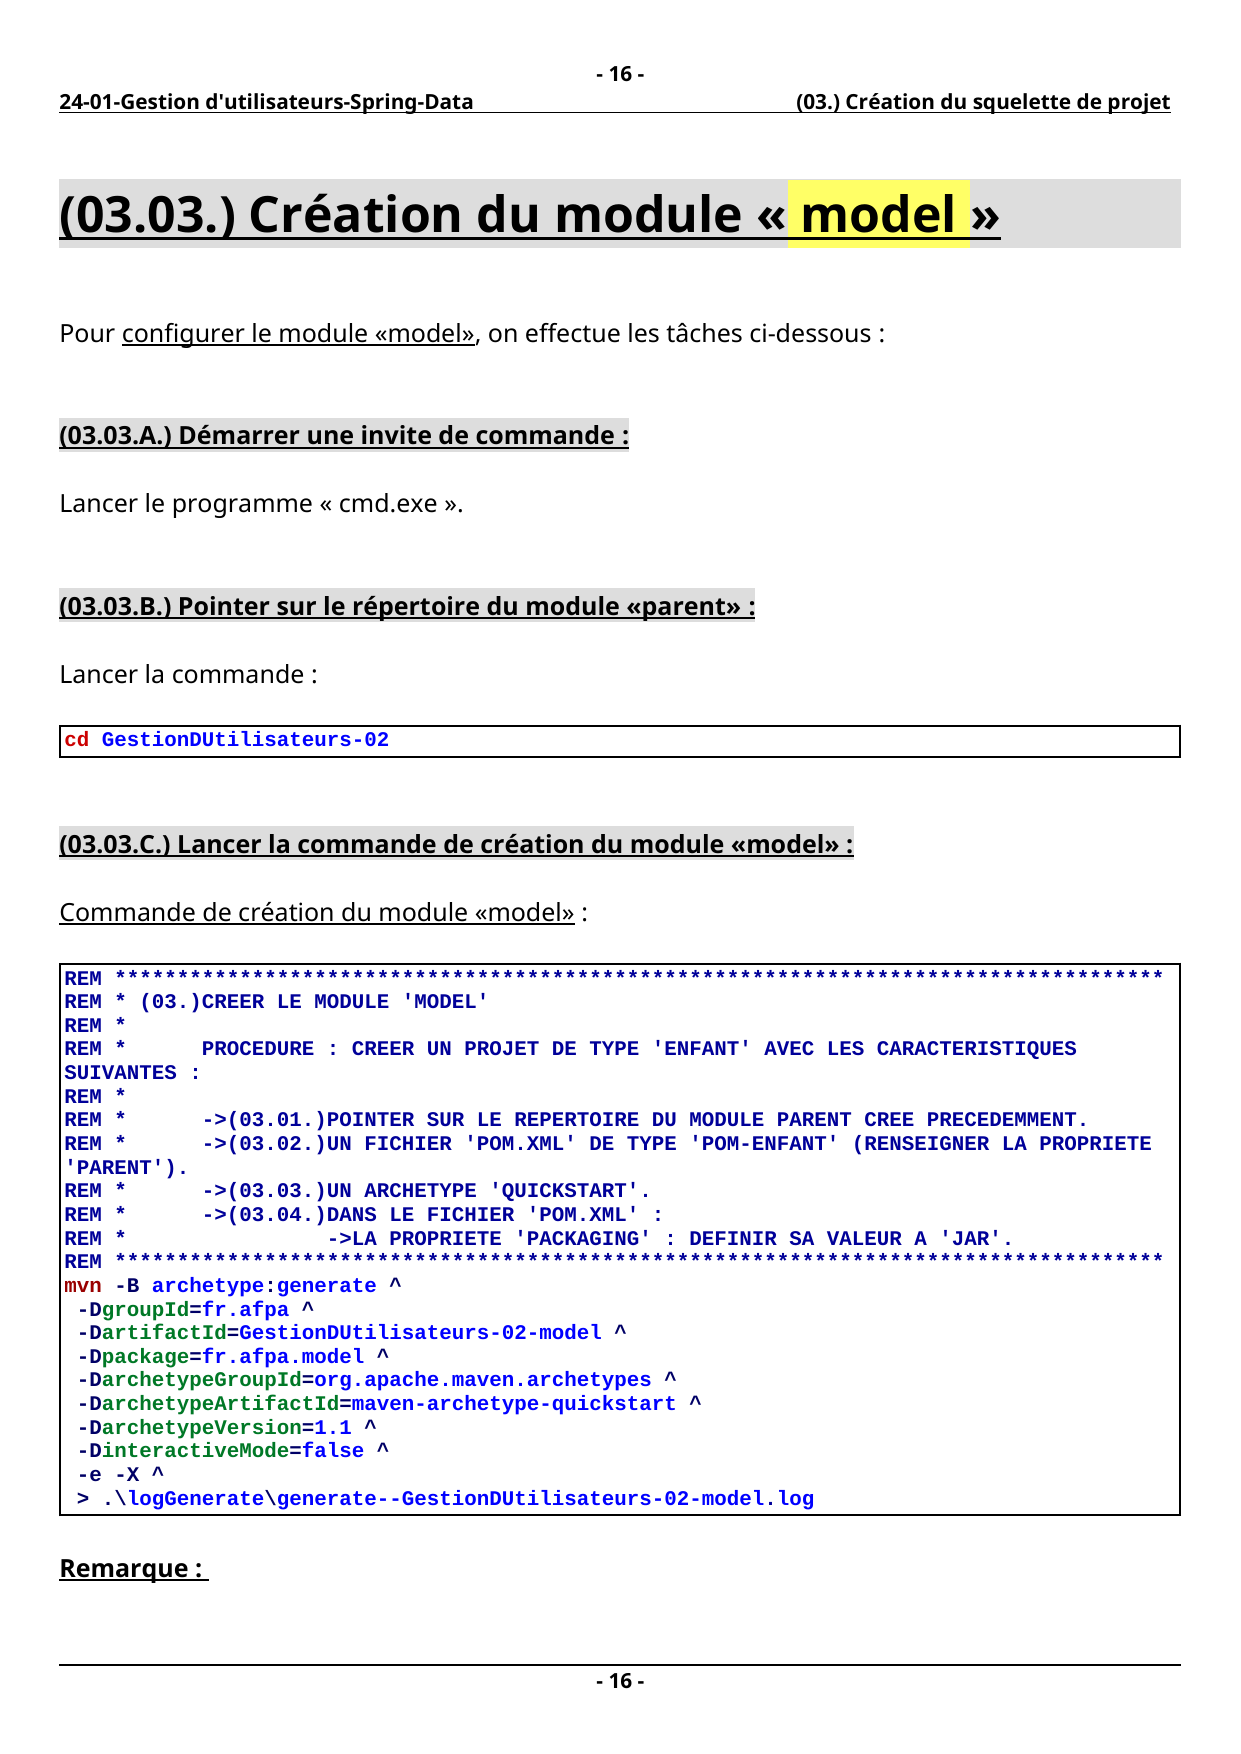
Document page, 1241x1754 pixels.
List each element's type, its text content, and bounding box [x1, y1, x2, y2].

text REM * ->(03.04.)DANS LE FICHIER 'POM.XML' : [61, 1199, 1179, 1223]
text REM * (03.)CREER LE MODULE 'MODEL' [61, 986, 1179, 1010]
text -e -X ^ [61, 1459, 1179, 1483]
text Commande de création du module «model» : [59, 894, 1181, 928]
text (03.03.A.) Démarrer une invite de commande : [59, 418, 1181, 452]
text REM * ->(03.02.)UN FICHIER 'POM.XML' DE TYPE 'POM-ENFANT' (RENSEIGNER LA PROPRIETE 'PARENT'). [61, 1128, 1179, 1175]
text REM * PROCEDURE : CREER UN PROJET DE TYPE 'ENFANT' AVEC LES CARACTERISTIQUES SUIVANTES : [61, 1033, 1179, 1081]
text REM ************************************************************************************ [61, 1246, 1179, 1270]
text REM * [61, 1081, 1179, 1104]
text REM * [61, 1010, 1179, 1033]
text REM * ->(03.01.)POINTER SUR LE REPERTOIRE DU MODULE PARENT CREE PRECEDEMMENT. [61, 1104, 1179, 1128]
text (03.03.C.) Lancer la commande de création du module «model» : [59, 826, 1181, 860]
text Lancer la commande : [59, 656, 1181, 690]
text Remarque : [59, 1550, 1181, 1584]
text -DinteractiveMode=false ^ [61, 1435, 1179, 1459]
text REM ************************************************************************************ [61, 965, 1179, 986]
text (03.03.B.) Pointer sur le répertoire du module «parent» : [59, 588, 1181, 622]
text -DartifactId=GestionDUtilisateurs-02-model ^ [61, 1317, 1179, 1341]
text -Dpackage=fr.afpa.model ^ [61, 1341, 1179, 1364]
text -DarchetypeGroupId=org.apache.maven.archetypes ^ [61, 1364, 1179, 1388]
text REM * ->(03.03.)UN ARCHETYPE 'QUICKSTART'. [61, 1175, 1179, 1199]
text (03.03.) Création du module « model » [59, 179, 1181, 248]
text mvn -B archetype:generate ^ [61, 1270, 1179, 1293]
text -DarchetypeVersion=1.1 ^ [61, 1412, 1179, 1435]
text REM * ->LA PROPRIETE 'PACKAGING' : DEFINIR SA VALEUR A 'JAR'. [61, 1223, 1179, 1246]
text Pour configurer le module «model», on effectue les tâches ci-dessous : [59, 316, 1181, 350]
list cd GestionDUtilisateurs-02 [61, 727, 1179, 756]
text -DarchetypeArtifactId=maven-archetype-quickstart ^ [61, 1388, 1179, 1412]
text Lancer le programme « cmd.exe ». [59, 486, 1181, 520]
text > .\logGenerate\generate--GestionDUtilisateurs-02-model.log [61, 1483, 1179, 1514]
text -DgroupId=fr.afpa ^ [61, 1293, 1179, 1317]
